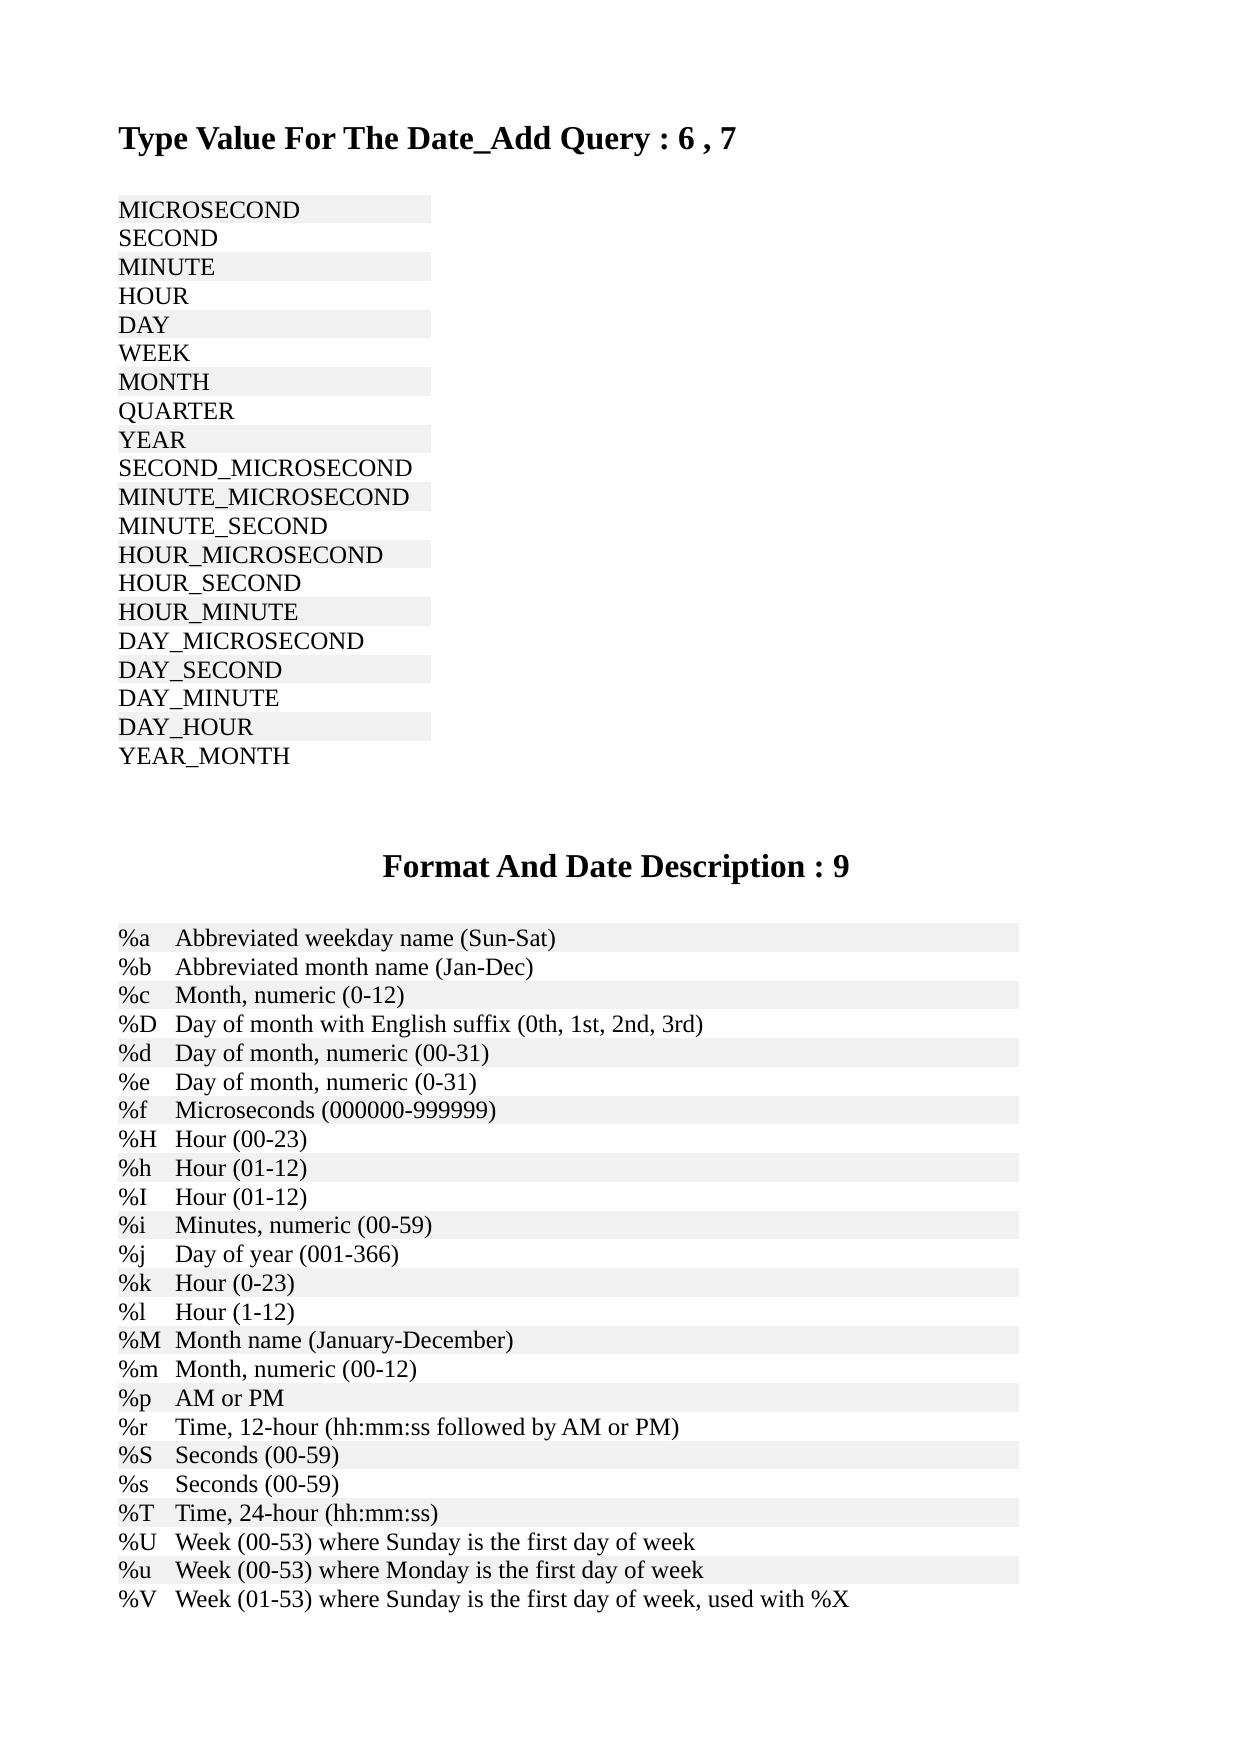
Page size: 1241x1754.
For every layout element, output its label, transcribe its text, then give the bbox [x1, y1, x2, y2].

text Type Value For The Date_Add Query : 6 , 7 [118, 118, 1122, 156]
table_cell %b [118, 952, 175, 981]
table_cell %S [118, 1441, 175, 1469]
table_cell DAY_SECOND [118, 655, 431, 683]
table_cell %h [118, 1153, 175, 1182]
table_cell HOUR_MINUTE [118, 597, 431, 626]
table_cell WEEK [118, 339, 431, 367]
table_cell %M [118, 1326, 175, 1354]
table_cell MINUTE_MICROSECOND [118, 482, 431, 511]
table_cell %l [118, 1297, 175, 1326]
table_cell Seconds (00-59) [175, 1441, 1019, 1469]
table_cell MINUTE [118, 252, 431, 281]
table_cell Seconds (00-59) [175, 1469, 1019, 1498]
table_cell Week (00-53) where Sunday is the first day of week [175, 1527, 1019, 1556]
table_cell %V [118, 1584, 175, 1613]
table_cell DAY_MICROSECOND [118, 626, 431, 655]
table_cell %u [118, 1556, 175, 1584]
table_cell MINUTE_SECOND [118, 511, 431, 540]
table_cell MONTH [118, 367, 431, 396]
table_cell Hour (00-23) [175, 1124, 1019, 1153]
table_cell %i [118, 1211, 175, 1239]
table_cell Hour (01-12) [175, 1182, 1019, 1211]
table_cell Week (01-53) where Sunday is the first day of week, used with %X [175, 1584, 1019, 1613]
table_cell Hour (01-12) [175, 1153, 1019, 1182]
table_cell AM or PM [175, 1383, 1019, 1412]
table_cell Microseconds (000000-999999) [175, 1096, 1019, 1124]
table_cell Time, 24-hour (hh:mm:ss) [175, 1498, 1019, 1527]
table_cell %k [118, 1268, 175, 1297]
table_cell %f [118, 1096, 175, 1124]
table_header Abbreviated weekday name (Sun-Sat) [175, 923, 1019, 952]
table_cell DAY [118, 310, 431, 338]
table_cell SECOND_MICROSECOND [118, 454, 431, 482]
table_cell %m [118, 1354, 175, 1383]
table_cell Time, 12-hour (hh:mm:ss followed by AM or PM) [175, 1412, 1019, 1441]
table_cell YEAR_MONTH [118, 741, 431, 770]
table_cell Day of month, numeric (0-31) [175, 1067, 1019, 1096]
table_cell YEAR [118, 425, 431, 453]
table_cell %r [118, 1412, 175, 1441]
table_cell %j [118, 1239, 175, 1268]
table_cell SECOND [118, 224, 431, 252]
table_cell Hour (1-12) [175, 1297, 1019, 1326]
text Format And Date Description : 9 [118, 846, 1122, 885]
table_cell HOUR_SECOND [118, 569, 431, 597]
table_cell Hour (0-23) [175, 1268, 1019, 1297]
table_cell DAY_HOUR [118, 712, 431, 741]
table_cell QUARTER [118, 396, 431, 425]
table_cell Month name (January-December) [175, 1326, 1019, 1354]
table_cell %I [118, 1182, 175, 1211]
table_cell Minutes, numeric (00-59) [175, 1211, 1019, 1239]
table_cell Day of month, numeric (00-31) [175, 1038, 1019, 1067]
table_header %a [118, 923, 175, 952]
table_cell Day of year (001-366) [175, 1239, 1019, 1268]
table_cell %p [118, 1383, 175, 1412]
table_cell %H [118, 1124, 175, 1153]
table_cell %T [118, 1498, 175, 1527]
table_cell Abbreviated month name (Jan-Dec) [175, 952, 1019, 981]
table_cell %d [118, 1038, 175, 1067]
table_cell HOUR [118, 281, 431, 310]
table_cell Day of month with English suffix (0th, 1st, 2nd, 3rd) [175, 1009, 1019, 1038]
table_cell %e [118, 1067, 175, 1096]
table_cell %U [118, 1527, 175, 1556]
table_cell %s [118, 1469, 175, 1498]
table_header MICROSECOND [118, 195, 431, 223]
table_cell %c [118, 981, 175, 1009]
table_cell HOUR_MICROSECOND [118, 540, 431, 568]
table_cell Month, numeric (0-12) [175, 981, 1019, 1009]
table_cell DAY_MINUTE [118, 684, 431, 712]
table_cell Week (00-53) where Monday is the first day of week [175, 1556, 1019, 1584]
table_cell %D [118, 1009, 175, 1038]
table_cell Month, numeric (00-12) [175, 1354, 1019, 1383]
